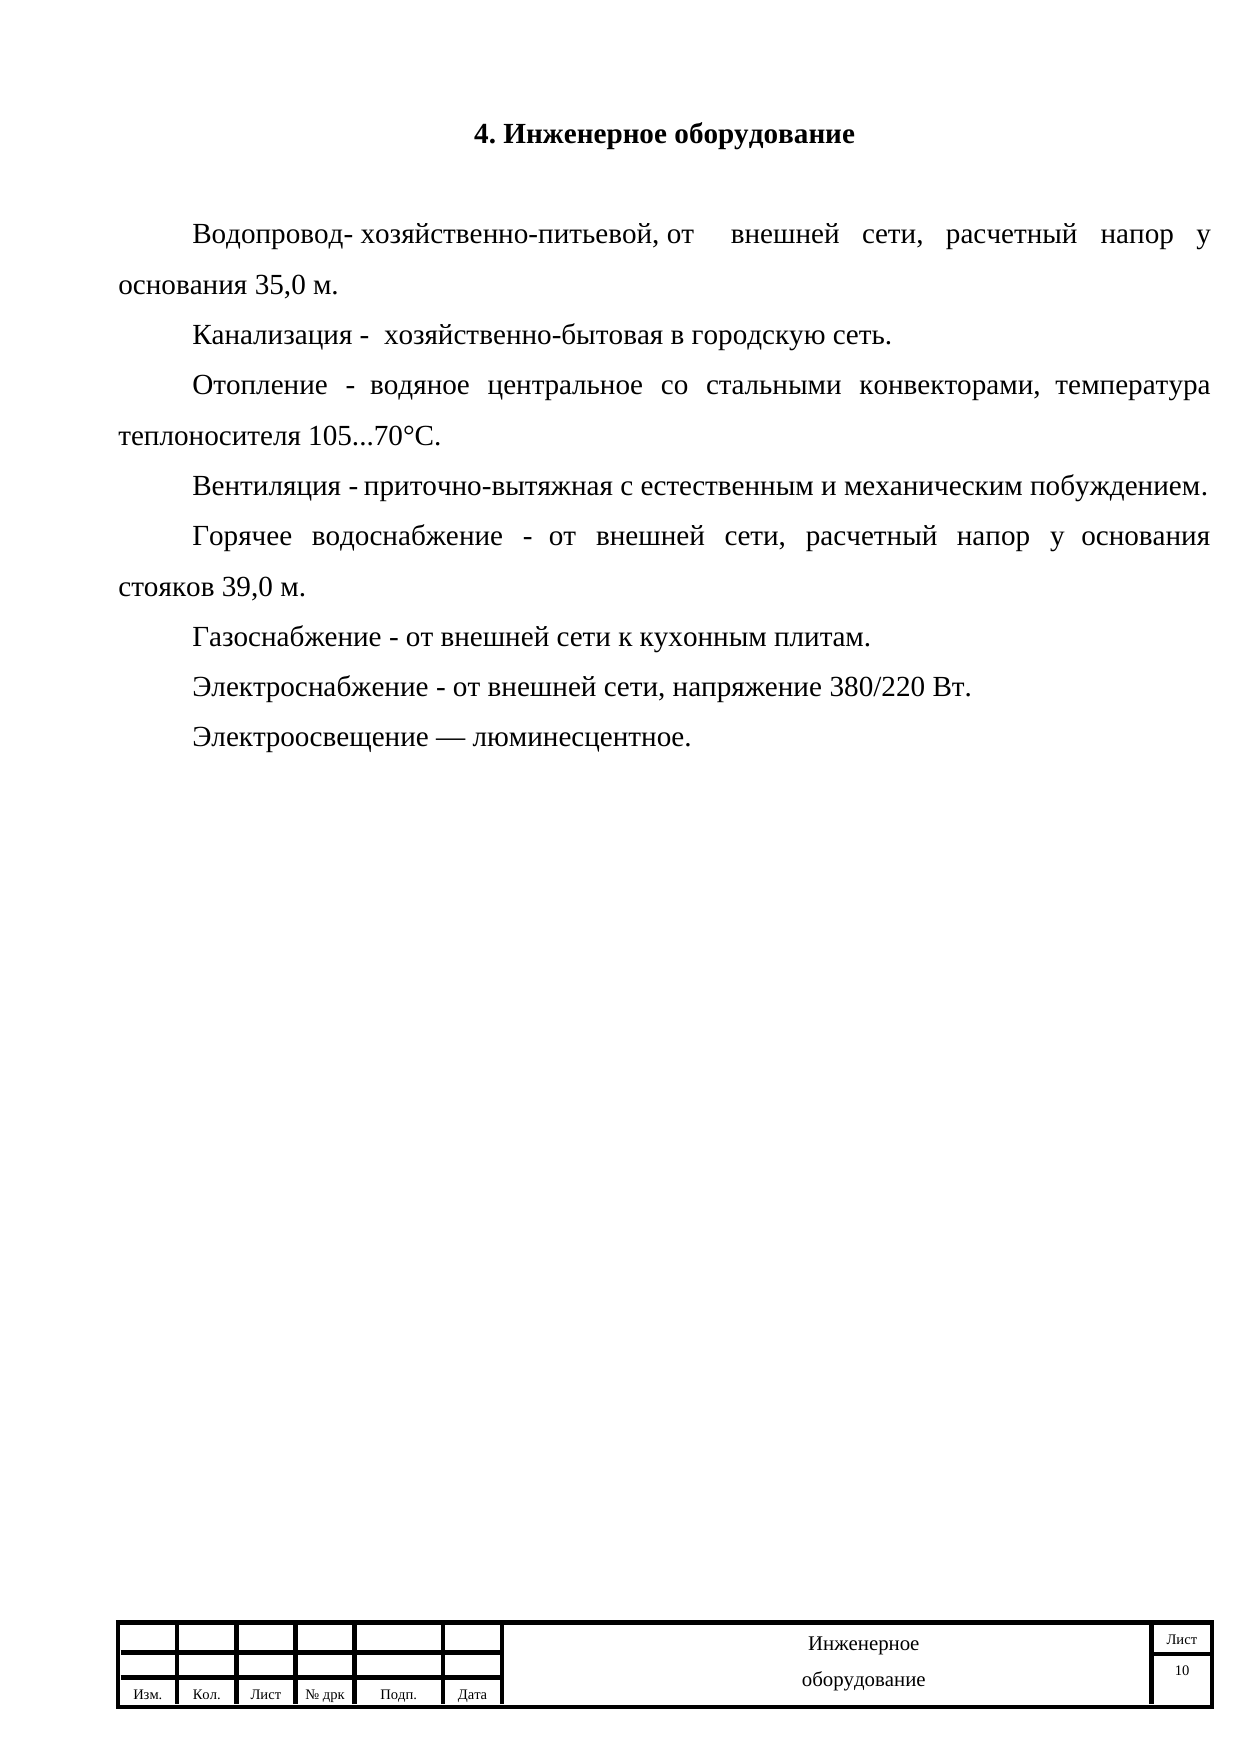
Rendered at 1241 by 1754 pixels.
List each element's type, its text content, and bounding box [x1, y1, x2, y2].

table_header [298, 1625, 352, 1650]
table_cell [239, 1655, 293, 1675]
text 4. Инженерное оборудование [118, 116, 1211, 149]
text Электроснабжение - от внешней сети, напряжение 380/220 Вт. [118, 669, 1211, 703]
text Отопление - водяное центральное со стальными конвекторами, температура теплоносителя 105...70°С. [118, 367, 1211, 451]
table_cell [357, 1655, 441, 1675]
table_cell [445, 1655, 500, 1675]
table_cell № дрк [298, 1680, 352, 1704]
text Горячее водоснабжение - от внешней сети, расчетный напор у основания стояков 39,0 м. [118, 518, 1211, 602]
text Электроосвещение — люминесцентное. [118, 719, 1211, 753]
table_cell Подп. [357, 1680, 441, 1704]
text Водопровод- хозяйственно-питьевой, от внешней сети, расчетный напор у основания 35,0 м. [118, 216, 1211, 300]
table_cell [120, 1651, 175, 1675]
text Канализация - хозяйственно-бытовая в городскую сеть. [118, 317, 1211, 351]
table_header [120, 1625, 175, 1650]
table_header [239, 1625, 293, 1650]
text Вентиляция - приточно-вытяжная с естественным и механическим побуждением. [118, 468, 1211, 502]
table_cell Лист [239, 1680, 293, 1704]
table_cell [179, 1655, 234, 1675]
table_header Инженерное оборудование [504, 1625, 1149, 1704]
table_header [357, 1625, 441, 1650]
table_header [445, 1625, 500, 1650]
table_cell Дата [445, 1680, 500, 1704]
table_cell 10 [1154, 1656, 1210, 1704]
text Газоснабжение - от внешней сети к кухонным плитам. [118, 619, 1211, 652]
table_cell Изм. [120, 1676, 175, 1704]
table_header Лист [1154, 1625, 1210, 1652]
table_cell [298, 1655, 352, 1675]
table_header [179, 1625, 234, 1650]
table_cell Кол. [179, 1680, 234, 1704]
